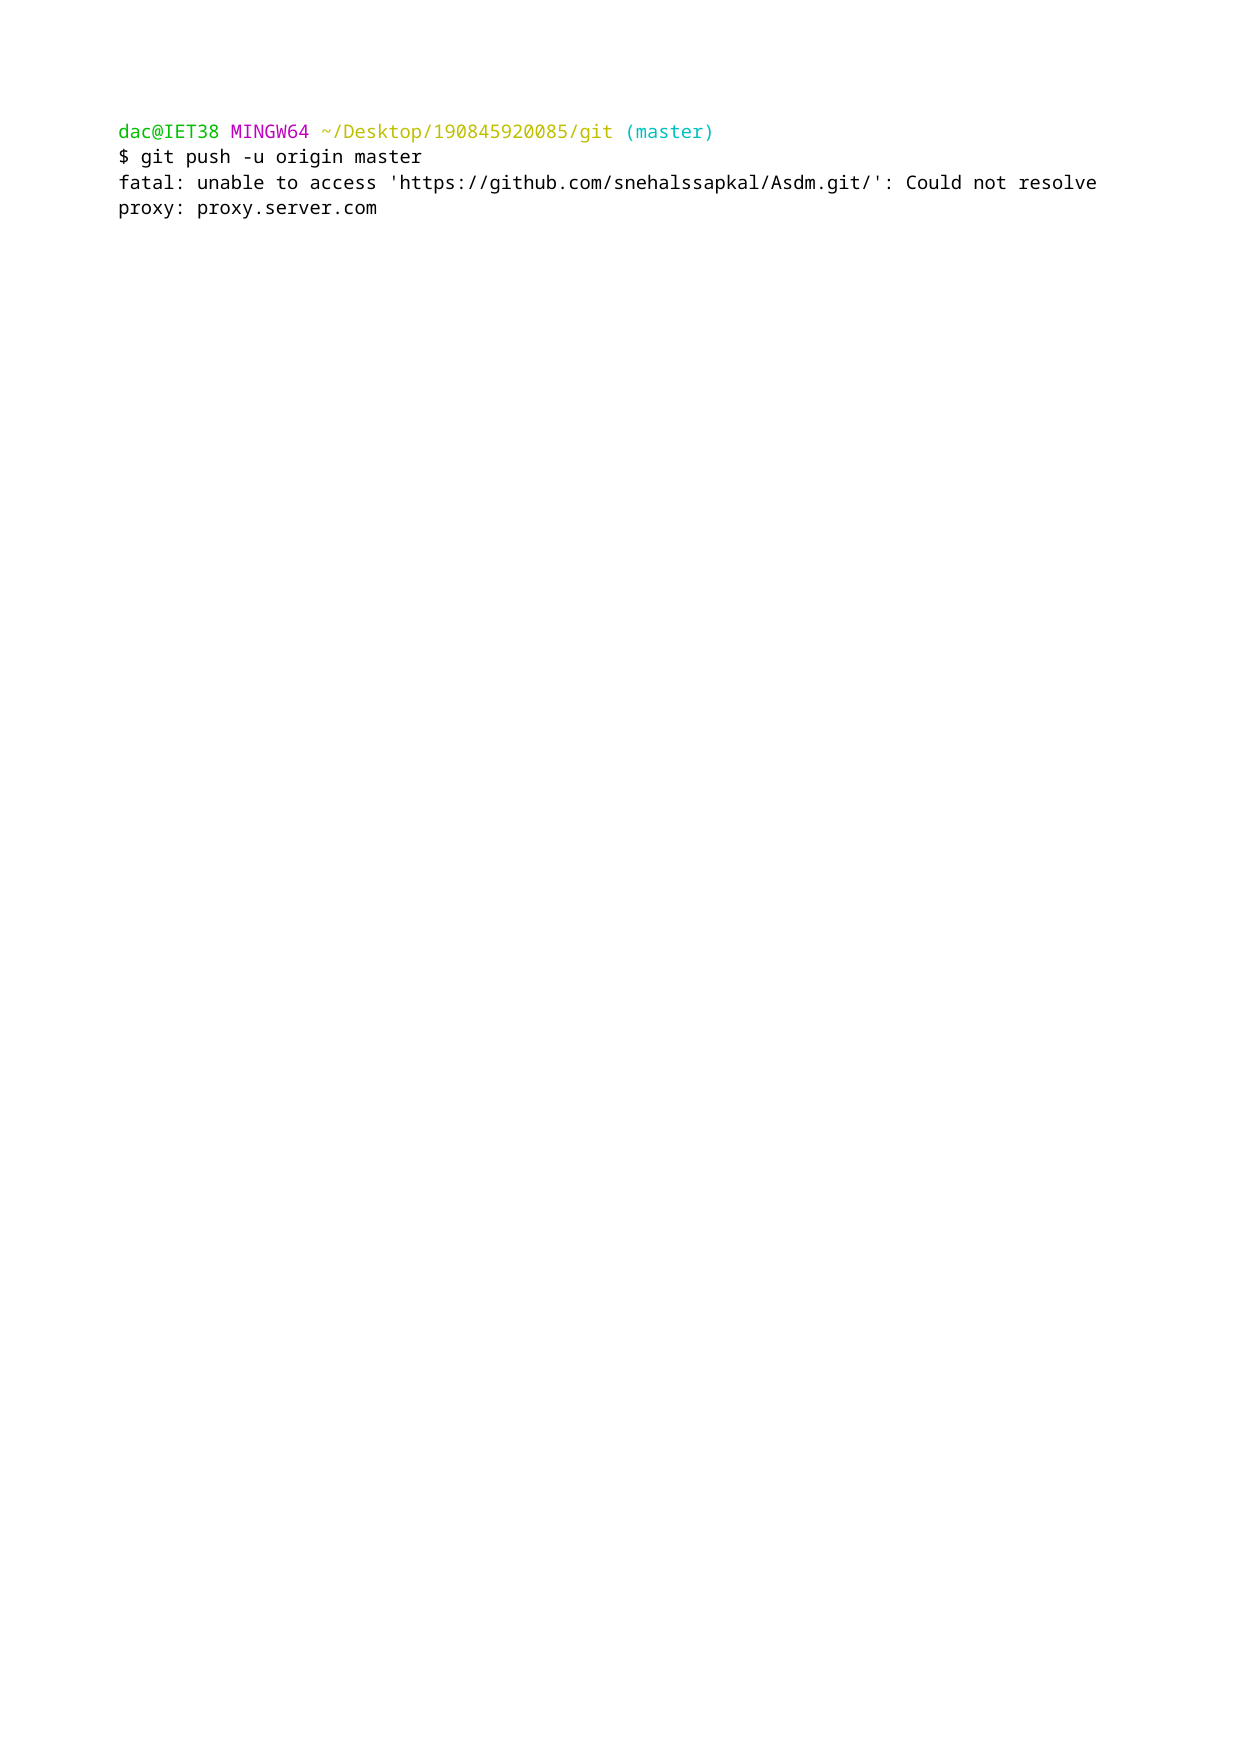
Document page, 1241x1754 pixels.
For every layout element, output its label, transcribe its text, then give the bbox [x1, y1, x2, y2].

text dac@IET38 MINGW64 ~/Desktop/190845920085/git (master) [118, 118, 1122, 144]
text fatal: unable to access 'https://github.com/snehalssapkal/Asdm.git/': Could not resolve proxy: proxy.server.com [118, 169, 1122, 220]
text $ git push -u origin master [118, 144, 1122, 169]
